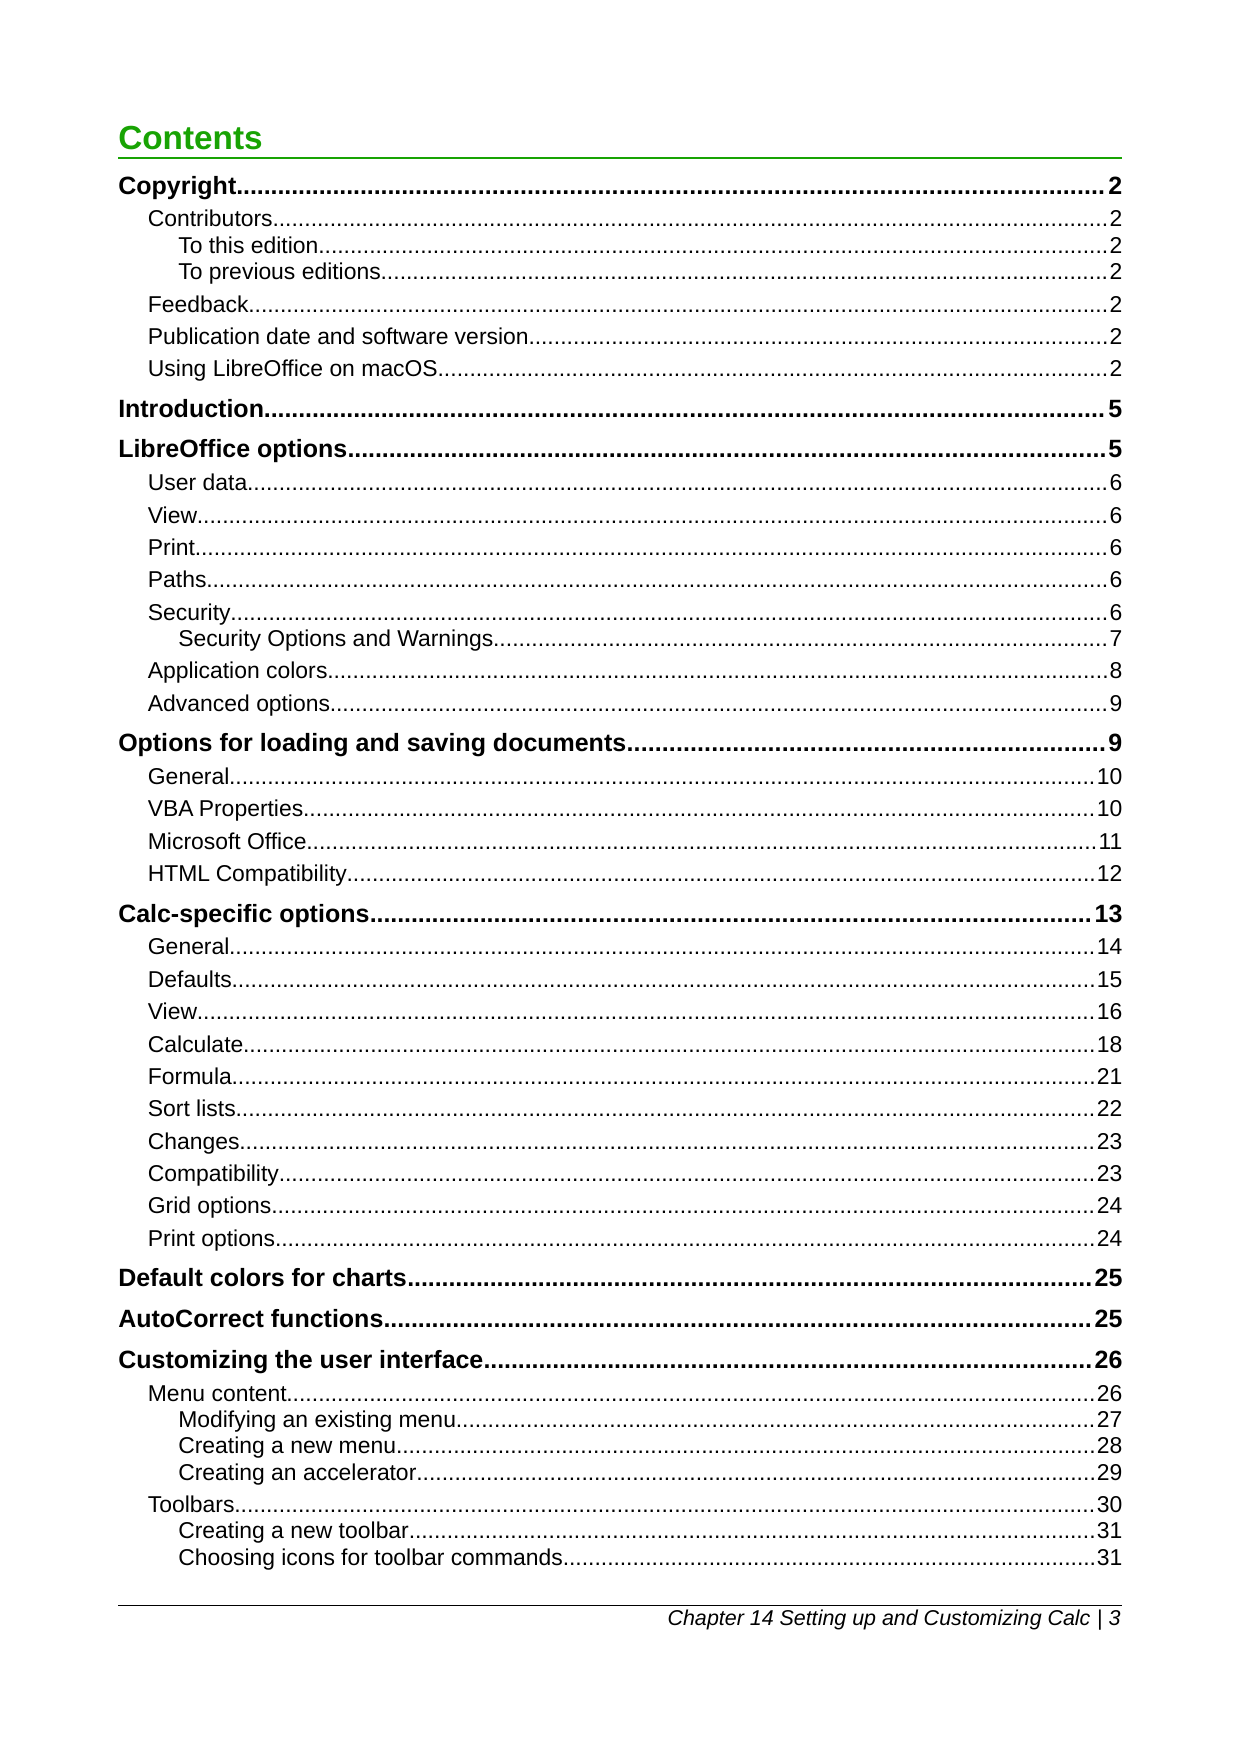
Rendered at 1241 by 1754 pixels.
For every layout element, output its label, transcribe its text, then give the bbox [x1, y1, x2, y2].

text Advanced options 9 [148, 690, 1122, 716]
text View 16 [148, 998, 1122, 1024]
text Introduction 5 [118, 394, 1122, 422]
text Creating an accelerator 29 [178, 1458, 1122, 1485]
text Security 6 [148, 599, 1122, 625]
text Changes 23 [148, 1128, 1122, 1154]
text Customizing the user interface 26 [118, 1345, 1122, 1373]
text Sort lists 22 [148, 1095, 1122, 1122]
text Publication date and software version 2 [148, 323, 1122, 349]
text Compatibility 23 [148, 1160, 1122, 1186]
text Print 6 [148, 534, 1122, 560]
text Using LibreOffice on macOS 2 [148, 355, 1122, 382]
text Security Options and Warnings 7 [178, 625, 1122, 651]
text View 6 [148, 502, 1122, 528]
text Default colors for charts 25 [118, 1263, 1122, 1292]
subtitle Contents [118, 118, 1122, 157]
text Calculate 18 [148, 1031, 1122, 1057]
text General 10 [148, 763, 1122, 789]
text VBA Properties 10 [148, 795, 1122, 822]
text User data 6 [148, 469, 1122, 496]
text Defaults 15 [148, 966, 1122, 992]
text AutoCorrect functions 25 [118, 1304, 1122, 1333]
text General 14 [148, 933, 1122, 960]
text Contributors 2 [148, 205, 1122, 232]
text To this edition 2 [178, 232, 1122, 258]
text Toolbars 30 [148, 1491, 1122, 1517]
text Options for loading and saving documents 9 [118, 728, 1122, 757]
text Menu content 26 [148, 1379, 1122, 1406]
text Formula 21 [148, 1063, 1122, 1089]
text Microsoft Office 11 [148, 828, 1122, 854]
text Grid options 24 [148, 1192, 1122, 1219]
text Copyright 2 [118, 171, 1122, 199]
text Feedback 2 [148, 291, 1122, 317]
text Modifying an existing menu 27 [178, 1406, 1122, 1432]
text HTML Compatibility 12 [148, 860, 1122, 887]
text Application colors 8 [148, 657, 1122, 684]
text To previous editions 2 [178, 258, 1122, 284]
text Creating a new toolbar 31 [178, 1517, 1122, 1544]
text Calc-specific options 13 [118, 898, 1122, 927]
text LibreOffice options 5 [118, 434, 1122, 463]
text Paths 6 [148, 566, 1122, 593]
text Choosing icons for toolbar commands 31 [178, 1544, 1122, 1570]
text Print options 24 [148, 1225, 1122, 1251]
text Creating a new menu 28 [178, 1432, 1122, 1458]
